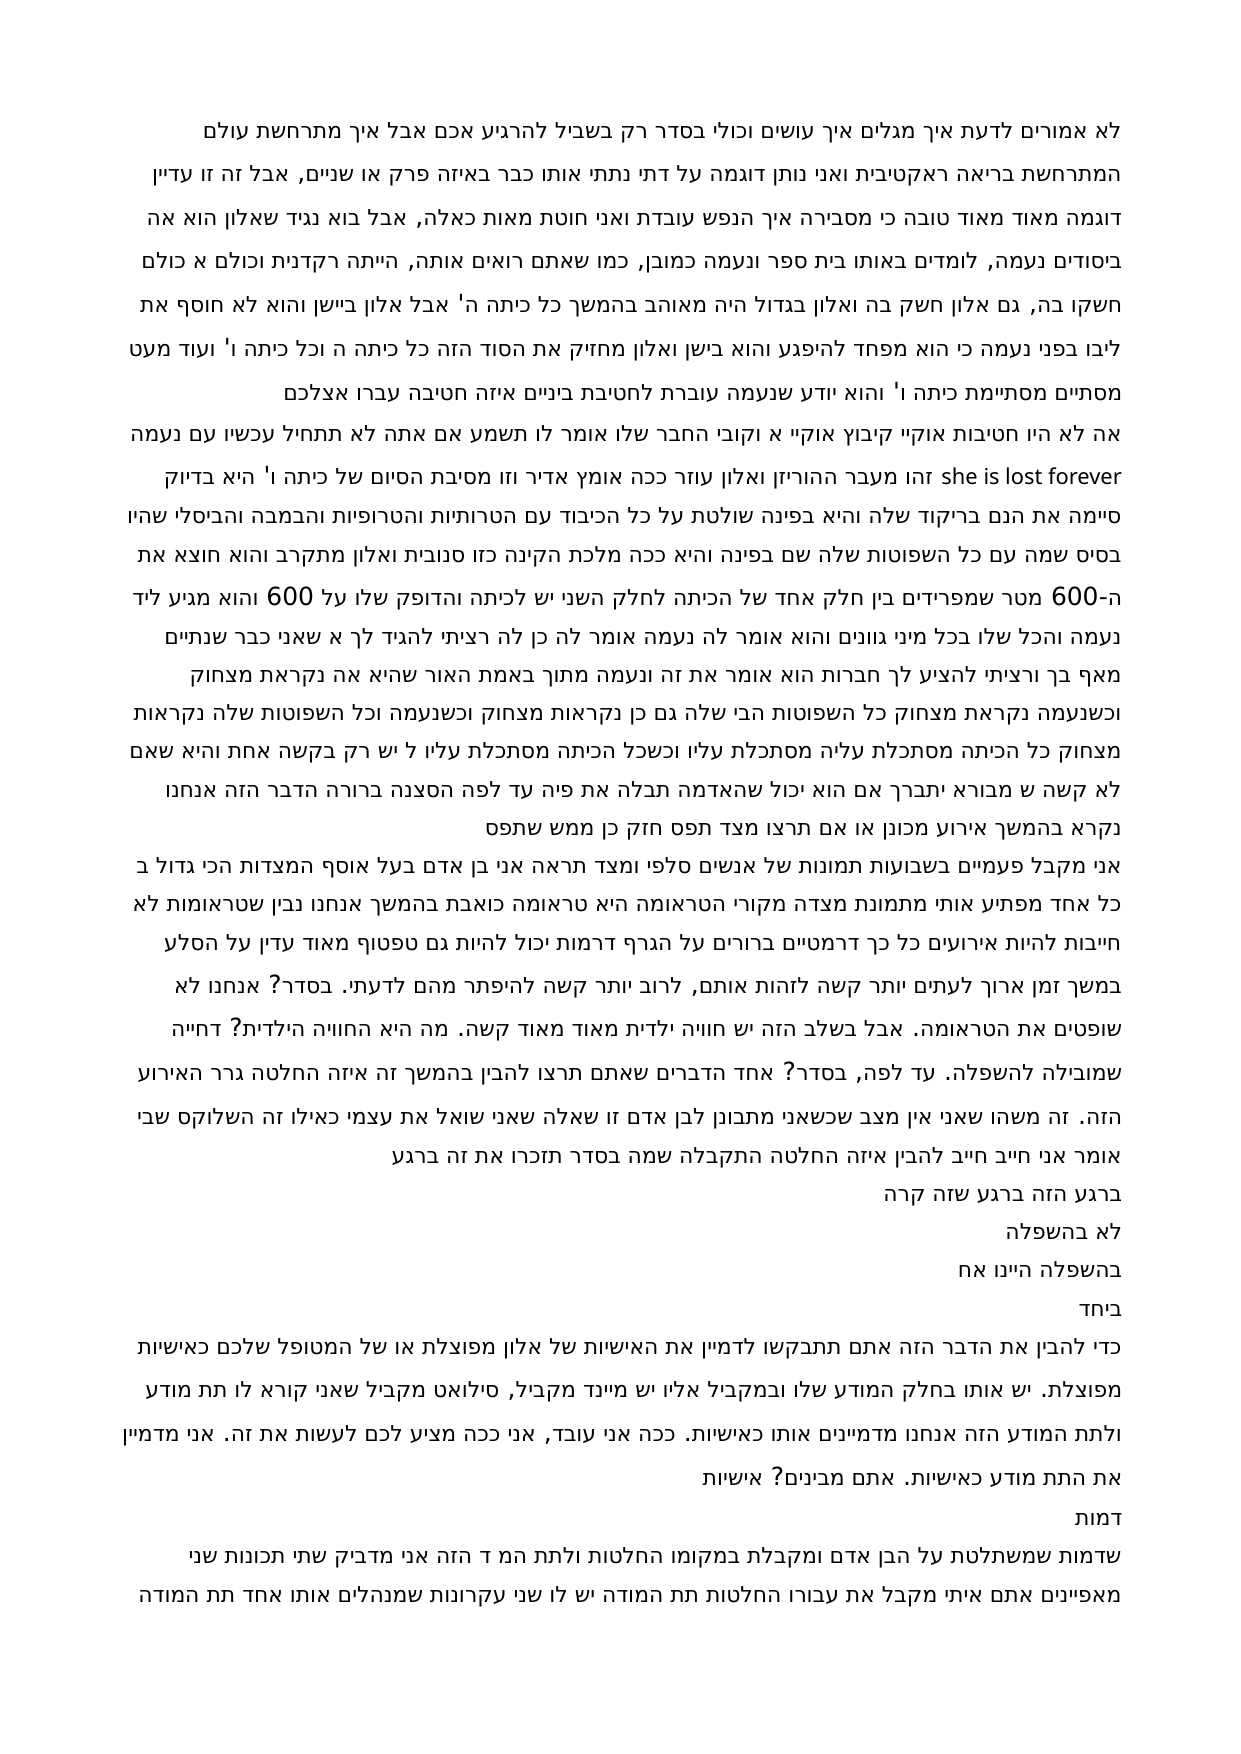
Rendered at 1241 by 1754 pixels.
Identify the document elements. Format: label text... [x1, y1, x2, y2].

text ברגע הזה ברגע שזה קרה [118, 1181, 1122, 1207]
text לא בהשפלה [118, 1219, 1122, 1245]
text אני מקבל פעמיים בשבועות תמונות של אנשים סלפי ומצד תראה אני בן אדם בעל אוסף המצדות הכי גדול ב כל אחד מפתיע אותי מתמונת מצדה מקורי הטראומה היא טראומה כואבת בהמשך אנחנו נבין שטראומות לא חייבות להיות אירועים כל כך דרמטיים ברורים על הגרף דרמות יכול להיות גם טפטוף מאוד עדין על הסלע במשך זמן ארוך לעתים יותר קשה לזהות אותם, לרוב יותר קשה להיפתר מהם לדעתי. בסדר? אנחנו לא שופטים את הטראומה. אבל בשלב הזה יש חוויה ילדית מאוד מאוד קשה. מה היא החוויה הילדית? דחייה שמובילה להשפלה. עד לפה, בסדר? אחד הדברים שאתם תרצו להבין בהמשך זה איזה החלטה גרר האירוע הזה. זה משהו שאני אין מצב שכשאני מתבונן לבן אדם זו שאלה שאני שואל את עצמי כאילו זה השלוקס שבי אומר אני חייב חייב להבין איזה החלטה התקבלה שמה בסדר תזכרו את זה ברגע [118, 853, 1122, 1168]
text דמות [118, 1505, 1122, 1531]
text שדמות שמשתלטת על הבן אדם ומקבלת במקומו החלטות ולתת המ ד הזה אני מדביק שתי תכונות שני מאפיינים אתם איתי מקבל את עבורו החלטות תת המודה יש לו שני עקרונות שמנהלים אותו אחד תת המודה [118, 1544, 1122, 1607]
text ביחד [118, 1296, 1122, 1321]
text אה לא היו חטיבות אוקיי קיבוץ אוקיי א וקובי החבר שלו אומר לו תשמע אם אתה לא תתחיל עכשיו עם נעמה she is lost forever זהו מעבר ההוריזן ואלון עוזר ככה אומץ אדיר וזו מסיבת הסיום של כיתה ו' היא בדיוק סיימה את הנם בריקוד שלה והיא בפינה שולטת על כל הכיבוד עם הטרותיות והטרופיות והבמבה והביסלי שהיו בסיס שמה עם כל השפוטות שלה שם בפינה והיא ככה מלכת הקינה כזו סנובית ואלון מתקרב והוא חוצא את ה-600 מטר שמפרידים בין חלק אחד של הכיתה לחלק השני יש לכיתה והדופק שלו על 600 והוא מגיע ליד נעמה והכל שלו בכל מיני גוונים והוא אומר לה נעמה אומר לה כן לה רציתי להגיד לך א שאני כבר שנתיים מאף בך ורציתי להציע לך חברות הוא אומר את זה ונעמה מתוך באמת האור שהיא אה נקראת מצחוק וכשנעמה נקראת מצחוק כל השפוטות הבי שלה גם כן נקראות מצחוק וכשנעמה וכל השפוטות שלה נקראות מצחוק כל הכיתה מסתכלת עליה מסתכלת עליו וכשכל הכיתה מסתכלת עליו ל יש רק בקשה אחת והיא שאם לא קשה ש מבורא יתברך אם הוא יכול שהאדמה תבלה את פיה עד לפה הסצנה ברורה הדבר הזה אנחנו נקרא בהמשך אירוע מכונן או אם תרצו מצד תפס חזק כן ממש שתפס [118, 421, 1122, 841]
text בהשפלה היינו אח [118, 1258, 1122, 1283]
text כדי להבין את הדבר הזה אתם תתבקשו לדמיין את האישיות של אלון מפוצלת או של המטופל שלכם כאישיות מפוצלת. יש אותו בחלק המודע שלו ובמקביל אליו יש מיינד מקביל, סילואט מקביל שאני קורא לו תת מודע ולתת המודע הזה אנחנו מדמיינים אותו כאישיות. ככה אני עובד, אני ככה מציע לכם לעשות את זה. אני מדמיין את התת מודע כאישיות. אתם מבינים? אישיות [118, 1334, 1122, 1491]
text לא אמורים לדעת איך מגלים איך עושים וכולי בסדר רק בשביל להרגיע אכם אבל איך מתרחשת עולם המתרחשת בריאה ראקטיבית ואני נותן דוגמה על דתי נתתי אותו כבר באיזה פרק או שניים, אבל זה זו עדיין דוגמה מאוד מאוד טובה כי מסבירה איך הנפש עובדת ואני חוטת מאות כאלה, אבל בוא נגיד שאלון הוא אה ביסודים נעמה, לומדים באותו בית ספר ונעמה כמובן, כמו שאתם רואים אותה, הייתה רקדנית וכולם א כולם חשקו בה, גם אלון חשק בה ואלון בגדול היה מאוהב בהמשך כל כיתה ה' אבל אלון ביישן והוא לא חוסף את ליבו בפני נעמה כי הוא מפחד להיפגע והוא בישן ואלון מחזיק את הסוד הזה כל כיתה ה וכל כיתה ו' ועוד מעט מסתיים מסתיימת כיתה ו' והוא יודע שנעמה עוברת לחטיבת ביניים איזה חטיבה עברו אצלכם [118, 118, 1122, 406]
